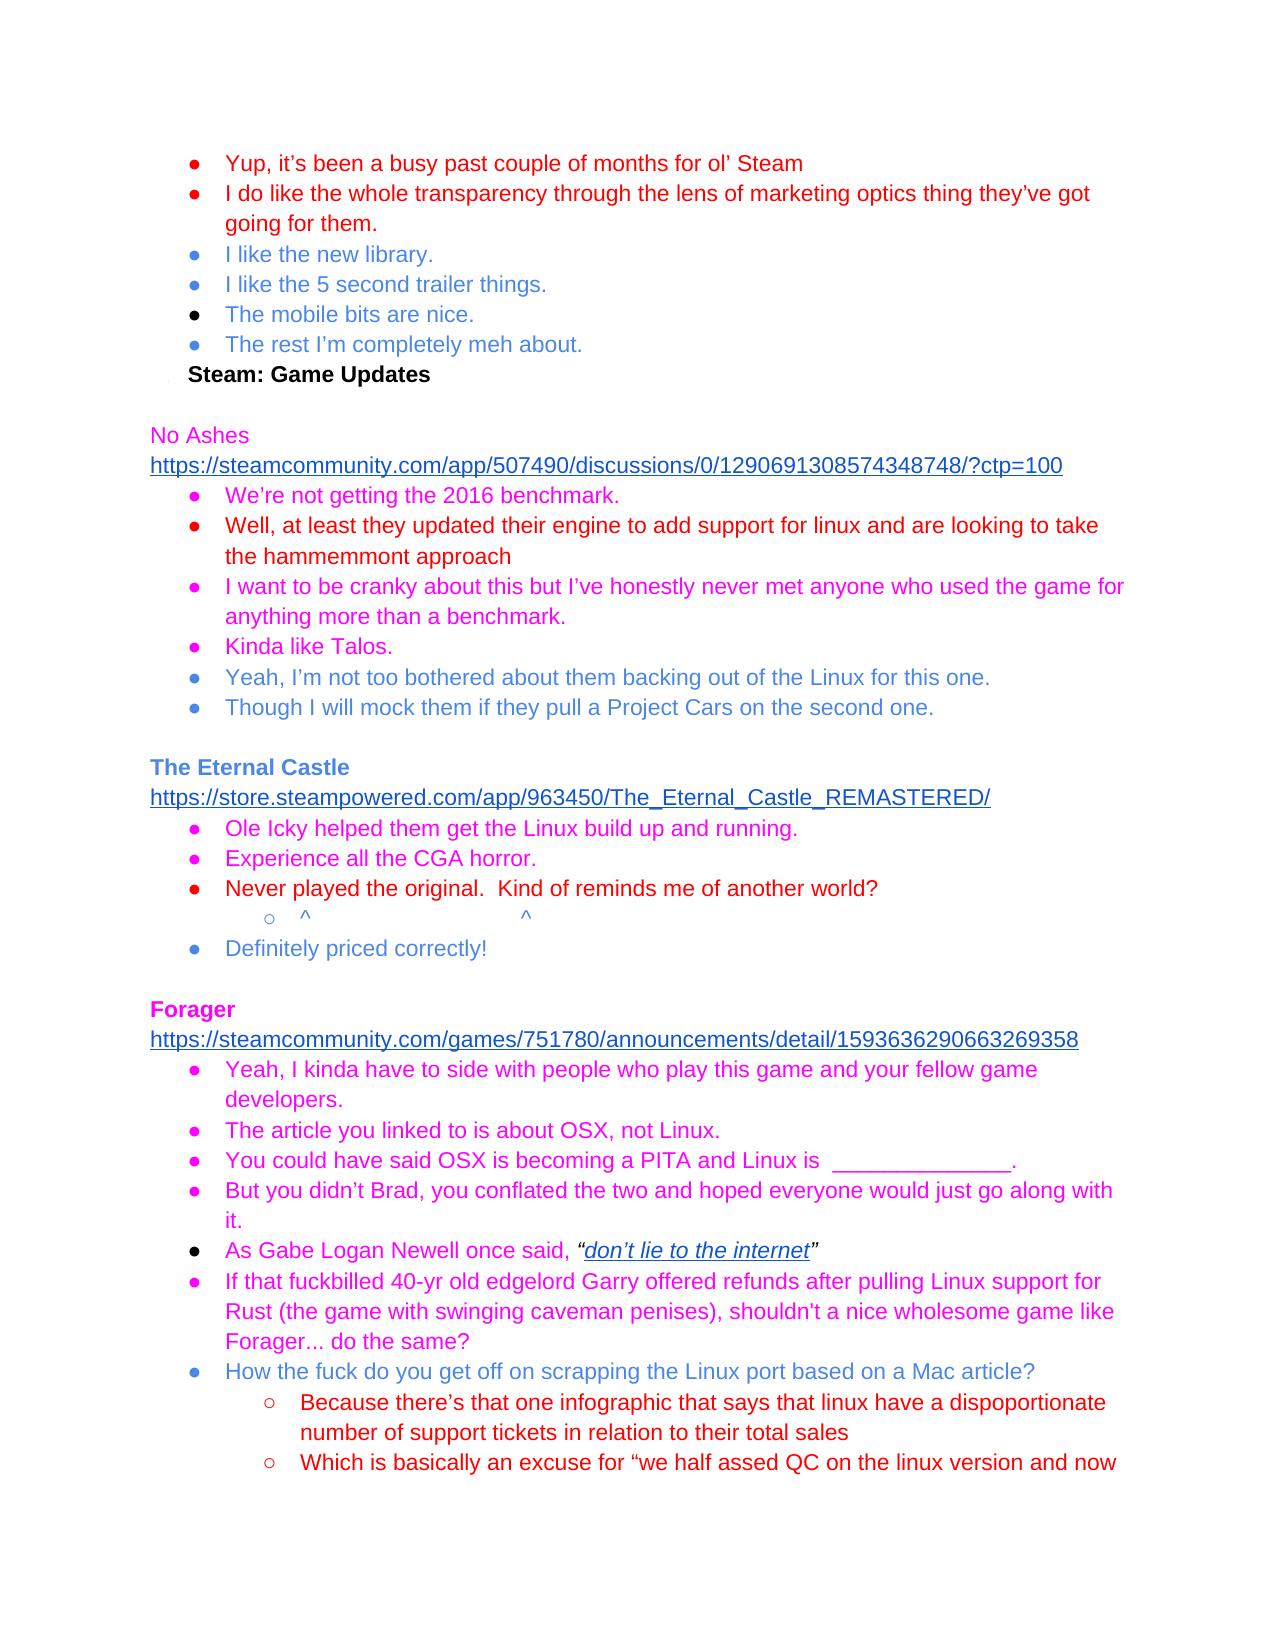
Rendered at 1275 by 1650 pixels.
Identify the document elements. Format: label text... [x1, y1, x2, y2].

list Yup, it’s been a busy past couple of months for ol’ Steam [187, 150, 1125, 176]
list I want to be cranky about this but I’ve honestly never met anyone who used the game for anything more than a benchmark. [187, 573, 1125, 629]
list Because there’s that one infographic that says that linux have a dispoportionate number of support tickets in relation to their total sales [262, 1388, 1125, 1445]
list But you didn’t Brad, you conflated the two and hoped everyone would just go along with it. [187, 1177, 1125, 1234]
text https://store.steampowered.com/app/963450/The_Eternal_Castle_REMASTERED/ [150, 784, 1125, 811]
list You could have said OSX is becoming a PITA and Linux is ______________. [187, 1147, 1125, 1173]
text No Ashes [150, 422, 1125, 448]
list I do like the whole transparency through the lens of marketing optics thing they’ve got going for them. [187, 180, 1125, 237]
list The article you linked to is about OSX, not Linux. [187, 1117, 1125, 1143]
list Never played the original. Kind of reminds me of another world? [187, 875, 1125, 901]
list Well, at least they updated their engine to add support for linux and are looking to take the hammemmont approach [187, 512, 1125, 569]
list Yeah, I kinda have to side with people who play this game and your fellow game developers. [187, 1056, 1125, 1113]
list Ole Icky helped them get the Linux build up and running. [187, 814, 1125, 841]
text The Eternal Castle [150, 754, 1125, 781]
list The mobile bits are nice. [187, 301, 1125, 327]
list Definitely priced correctly! [187, 935, 1125, 962]
list I like the new library. [187, 241, 1125, 267]
list Though I will mock them if they pull a Project Cars on the second one. [187, 694, 1125, 720]
text https://steamcommunity.com/app/507490/discussions/0/1290691308574348748/?ctp=100 [150, 452, 1125, 478]
text Steam: Game Updates [150, 361, 1125, 388]
list The rest I’m completely meh about. [187, 331, 1125, 358]
list We’re not getting the 2016 benchmark. [187, 482, 1125, 509]
list As Gabe Logan Newell once said, “don’t lie to the internet” [187, 1237, 1125, 1264]
text https://steamcommunity.com/games/751780/announcements/detail/1593636290663269358 [150, 1026, 1125, 1052]
list If that fuckbilled 40-yr old edgelord Garry offered refunds after pulling Linux support for Rust (the game with swinging caveman penises), shouldn't a nice wholesome game like Forager... do the same? [187, 1268, 1125, 1354]
text Forager [150, 996, 1125, 1022]
list Which is basically an excuse for “we half assed QC on the linux version and now [262, 1449, 1125, 1475]
list How the fuck do you get off on scrapping the Linux port based on a Mac article? [187, 1358, 1125, 1385]
list Yeah, I’m not too bothered about them backing out of the Linux for this one. [187, 663, 1125, 690]
list Kinda like Talos. [187, 633, 1125, 660]
list I like the 5 second trailer things. [187, 271, 1125, 297]
list Experience all the CGA horror. [187, 845, 1125, 871]
list ^ ^ [262, 905, 1125, 932]
